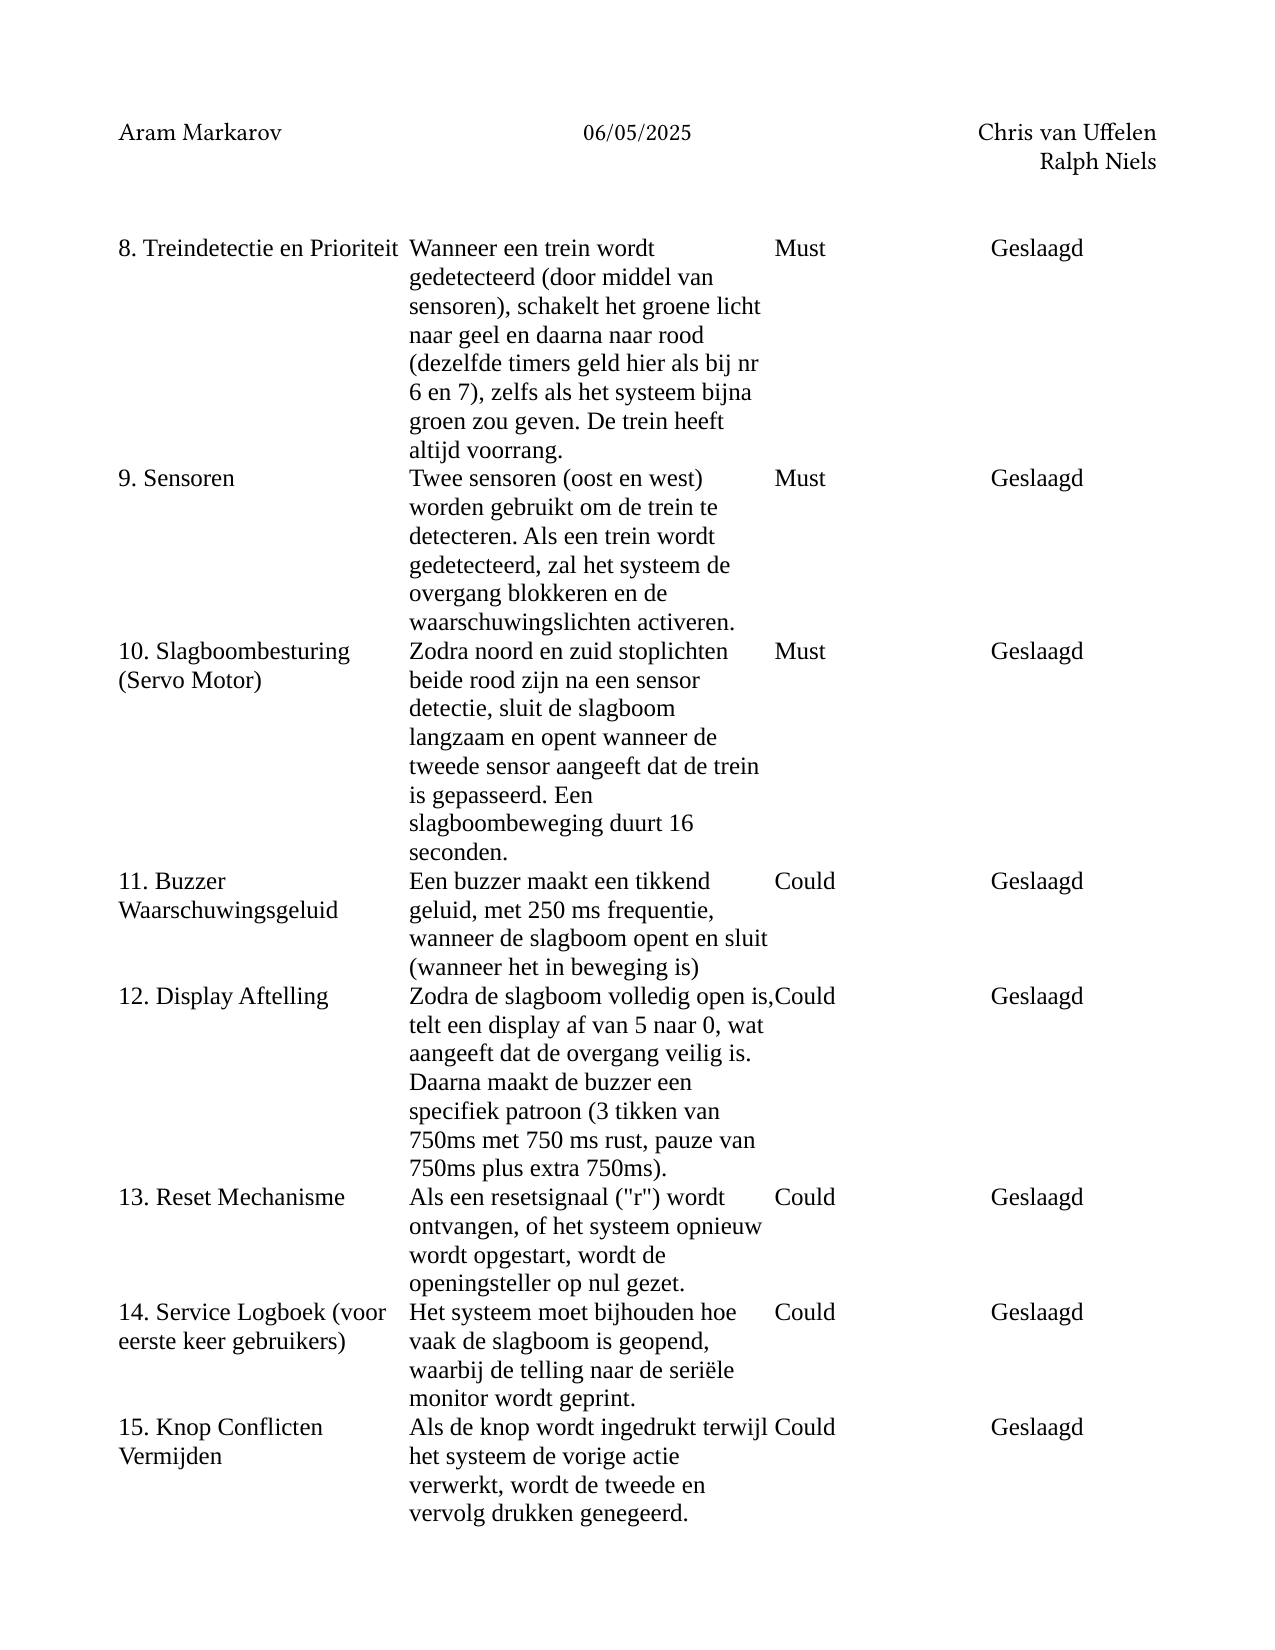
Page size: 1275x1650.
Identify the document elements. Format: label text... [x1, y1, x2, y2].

table_cell Must [774, 636, 991, 866]
table_cell 10. Slagboombesturing (Servo Motor) [118, 636, 409, 866]
table_cell 11. Buzzer Waarschuwingsgeluid [118, 866, 409, 981]
table_cell Geslaagd [991, 464, 1158, 636]
table_cell Must [774, 234, 991, 463]
table_cell Geslaagd [991, 1182, 1158, 1297]
table_cell Wanneer een trein wordt gedetecteerd (door middel van sensoren), schakelt het groene licht naar geel en daarna naar rood (dezelfde timers geld hier als bij nr 6 en 7), zelfs als het systeem bijna groen zou geven. De trein heeft altijd voorrang. [409, 234, 774, 463]
table_cell Geslaagd [991, 866, 1158, 981]
table_cell Could [774, 1297, 991, 1412]
table_cell Geslaagd [991, 234, 1158, 463]
table_cell [118, 205, 409, 233]
table_cell Als de knop wordt ingedrukt terwijl het systeem de vorige actie verwerkt, wordt de tweede en vervolg drukken genegeerd. [409, 1412, 774, 1527]
table_cell Het systeem moet bijhouden hoe vaak de slagboom is geopend, waarbij de telling naar de seriële monitor wordt geprint. [409, 1297, 774, 1412]
table_cell Geslaagd [991, 1297, 1158, 1412]
table_cell Could [774, 1182, 991, 1297]
table_cell Geslaagd [991, 636, 1158, 866]
table_cell [991, 205, 1158, 233]
table_cell [774, 205, 991, 233]
table_cell Must [774, 464, 991, 636]
table_cell 9. Sensoren [118, 464, 409, 636]
table_cell Zodra de slagboom volledig open is, telt een display af van 5 naar 0, wat aangeeft dat de overgang veilig is. Daarna maakt de buzzer een specifiek patroon (3 tikken van 750ms met 750 ms rust, pauze van 750ms plus extra 750ms). [409, 981, 774, 1182]
table_cell Could [774, 1412, 991, 1527]
table_cell Een buzzer maakt een tikkend geluid, met 250 ms frequentie, wanneer de slagboom opent en sluit (wanneer het in beweging is) [409, 866, 774, 981]
table_cell 15. Knop Conflicten Vermijden [118, 1412, 409, 1527]
table_cell 8. Treindetectie en Prioriteit [118, 234, 409, 463]
table_cell Geslaagd [991, 1412, 1158, 1527]
table_cell 14. Service Logboek (voor eerste keer gebruikers) [118, 1297, 409, 1412]
table_cell Could [774, 981, 991, 1182]
table_cell Twee sensoren (oost en west) worden gebruikt om de trein te detecteren. Als een trein wordt gedetecteerd, zal het systeem de overgang blokkeren en de waarschuwingslichten activeren. [409, 464, 774, 636]
table_cell 12. Display Aftelling [118, 981, 409, 1182]
table_cell Geslaagd [991, 981, 1158, 1182]
table_cell Als een resetsignaal ("r") wordt ontvangen, of het systeem opnieuw wordt opgestart, wordt de openingsteller op nul gezet. [409, 1182, 774, 1297]
table_cell Could [774, 866, 991, 981]
table_cell Zodra noord en zuid stoplichten beide rood zijn na een sensor detectie, sluit de slagboom langzaam en opent wanneer de tweede sensor aangeeft dat de trein is gepasseerd. Een slagboombeweging duurt 16 seconden. [409, 636, 774, 866]
table_cell 13. Reset Mechanisme [118, 1182, 409, 1297]
table_cell [409, 205, 774, 233]
